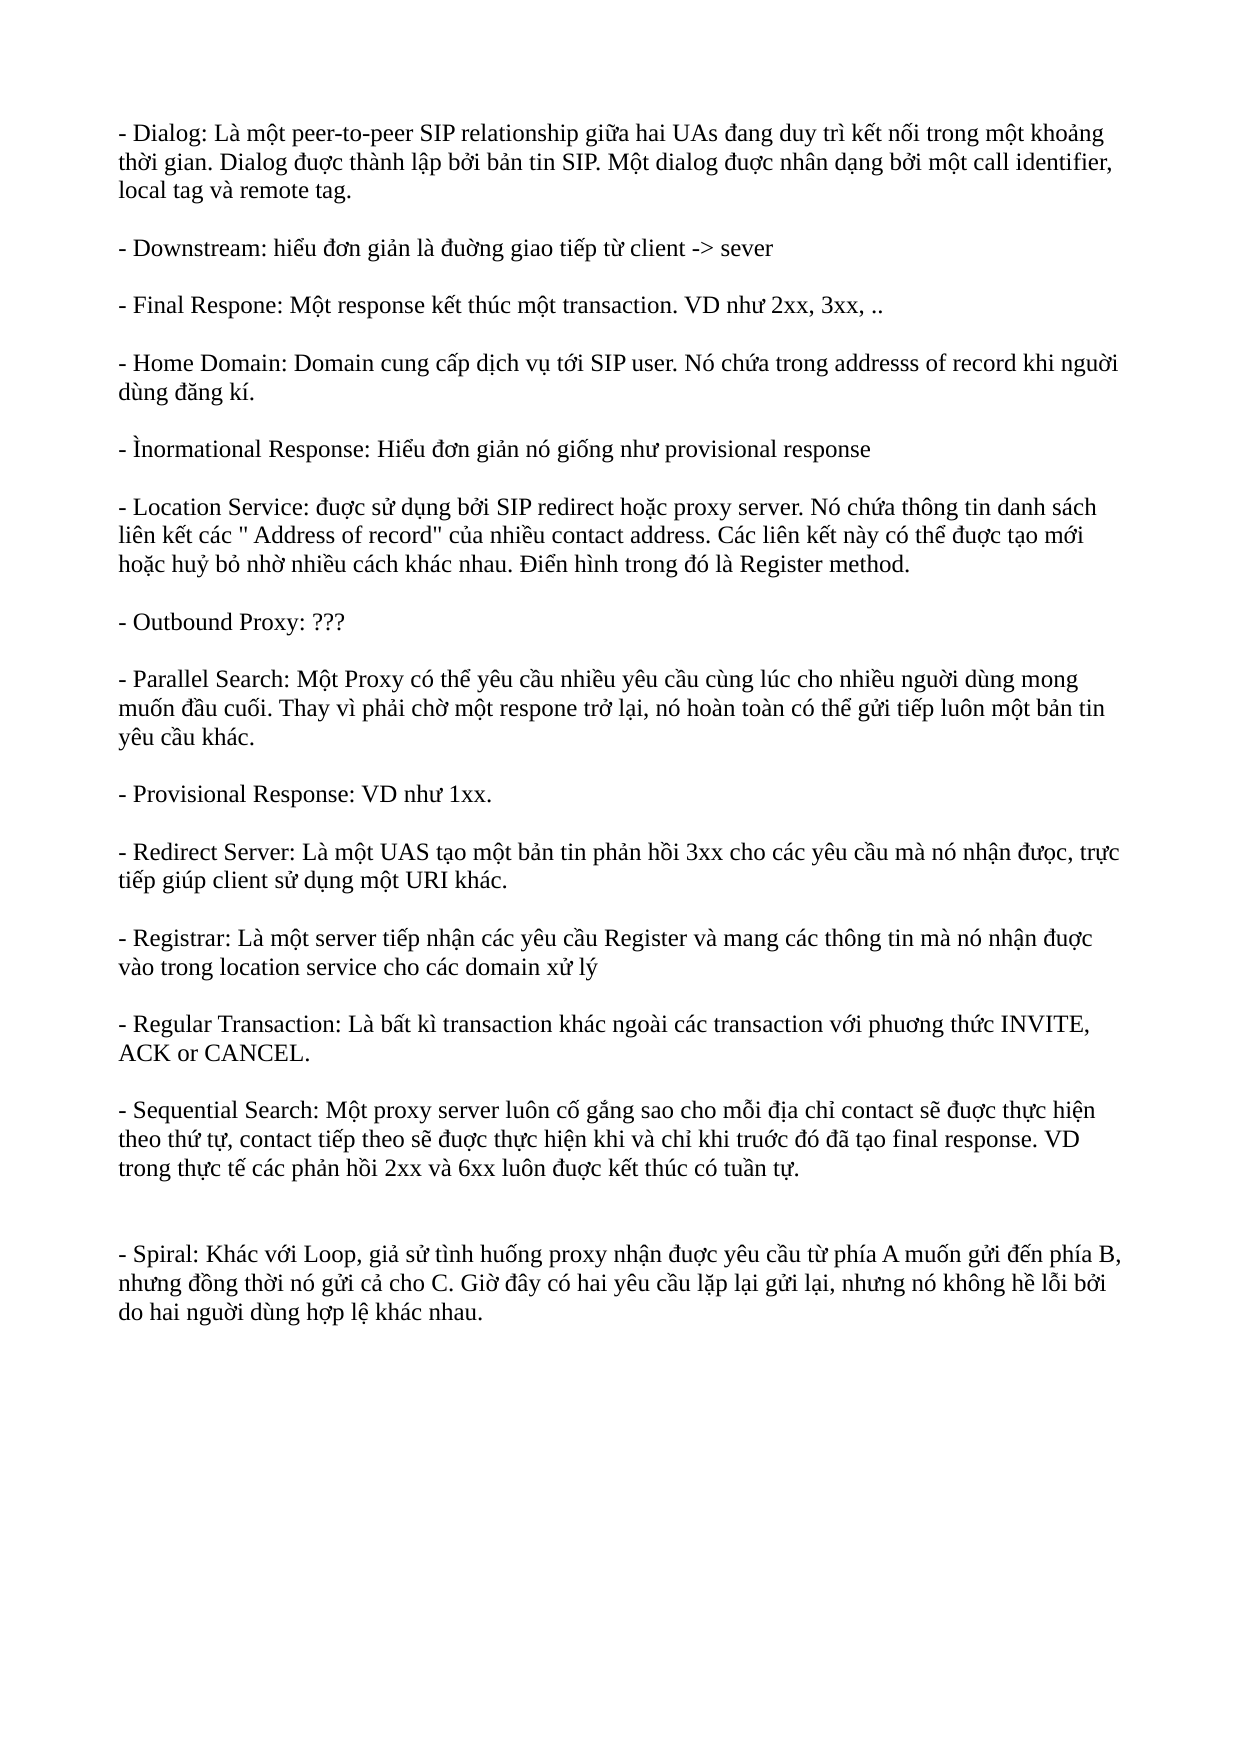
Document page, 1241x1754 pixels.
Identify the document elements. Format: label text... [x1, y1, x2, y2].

text - Ìnormational Response: Hiểu đơn giản nó giống như provisional response [118, 434, 1122, 463]
text - Spiral: Khác với Loop, giả sử tình huống proxy nhận đuợc yêu cầu từ phía A muốn gửi đến phía B, nhưng đồng thời nó gửi cả cho C. Giờ đây có hai yêu cầu lặp lại gửi lại, nhưng nó không hề lỗi bởi do hai nguời dùng hợp lệ khác nhau. [118, 1239, 1122, 1326]
text - Parallel Search: Một Proxy có thể yêu cầu nhiều yêu cầu cùng lúc cho nhiều nguời dùng mong muốn đầu cuối. Thay vì phải chờ một respone trở lại, nó hoàn toàn có thể gửi tiếp luôn một bản tin yêu cầu khác. [118, 664, 1122, 751]
text - Redirect Server: Là một UAS tạo một bản tin phản hồi 3xx cho các yêu cầu mà nó nhận đưọc, trực tiếp giúp client sử dụng một URI khác. [118, 837, 1122, 894]
text - Final Respone: Một response kết thúc một transaction. VD như 2xx, 3xx, .. [118, 291, 1122, 319]
text - Location Service: đuợc sử dụng bởi SIP redirect hoặc proxy server. Nó chứa thông tin danh sách liên kết các " Address of record" của nhiều contact address. Các liên kết này có thể đuợc tạo mới hoặc huỷ bỏ nhờ nhiều cách khác nhau. Điển hình trong đó là Register method. [118, 492, 1122, 578]
text - Downstream: hiểu đơn giản là đuờng giao tiếp từ client -> sever [118, 233, 1122, 262]
text - Registrar: Là một server tiếp nhận các yêu cầu Register và mang các thông tin mà nó nhận đuợc vào trong location service cho các domain xử lý [118, 923, 1122, 981]
text - Provisional Response: VD như 1xx. [118, 779, 1122, 808]
text - Outbound Proxy: ??? [118, 607, 1122, 636]
text - Regular Transaction: Là bất kì transaction khác ngoài các transaction với phuơng thức INVITE, ACK or CANCEL. [118, 1009, 1122, 1067]
text - Sequential Search: Một proxy server luôn cố gắng sao cho mỗi địa chỉ contact sẽ đuợc thực hiện theo thứ tự, contact tiếp theo sẽ đuợc thực hiện khi và chỉ khi truớc đó đã tạo final response. VD trong thực tế các phản hồi 2xx và 6xx luôn đuợc kết thúc có tuần tự. [118, 1096, 1122, 1182]
text - Dialog: Là một peer-to-peer SIP relationship giữa hai UAs đang duy trì kết nối trong một khoảng thời gian. Dialog đuợc thành lập bởi bản tin SIP. Một dialog đuợc nhân dạng bởi một call identifier, local tag và remote tag. [118, 118, 1122, 204]
text - Home Domain: Domain cung cấp dịch vụ tới SIP user. Nó chứa trong addresss of record khi nguời dùng đăng kí. [118, 348, 1122, 406]
